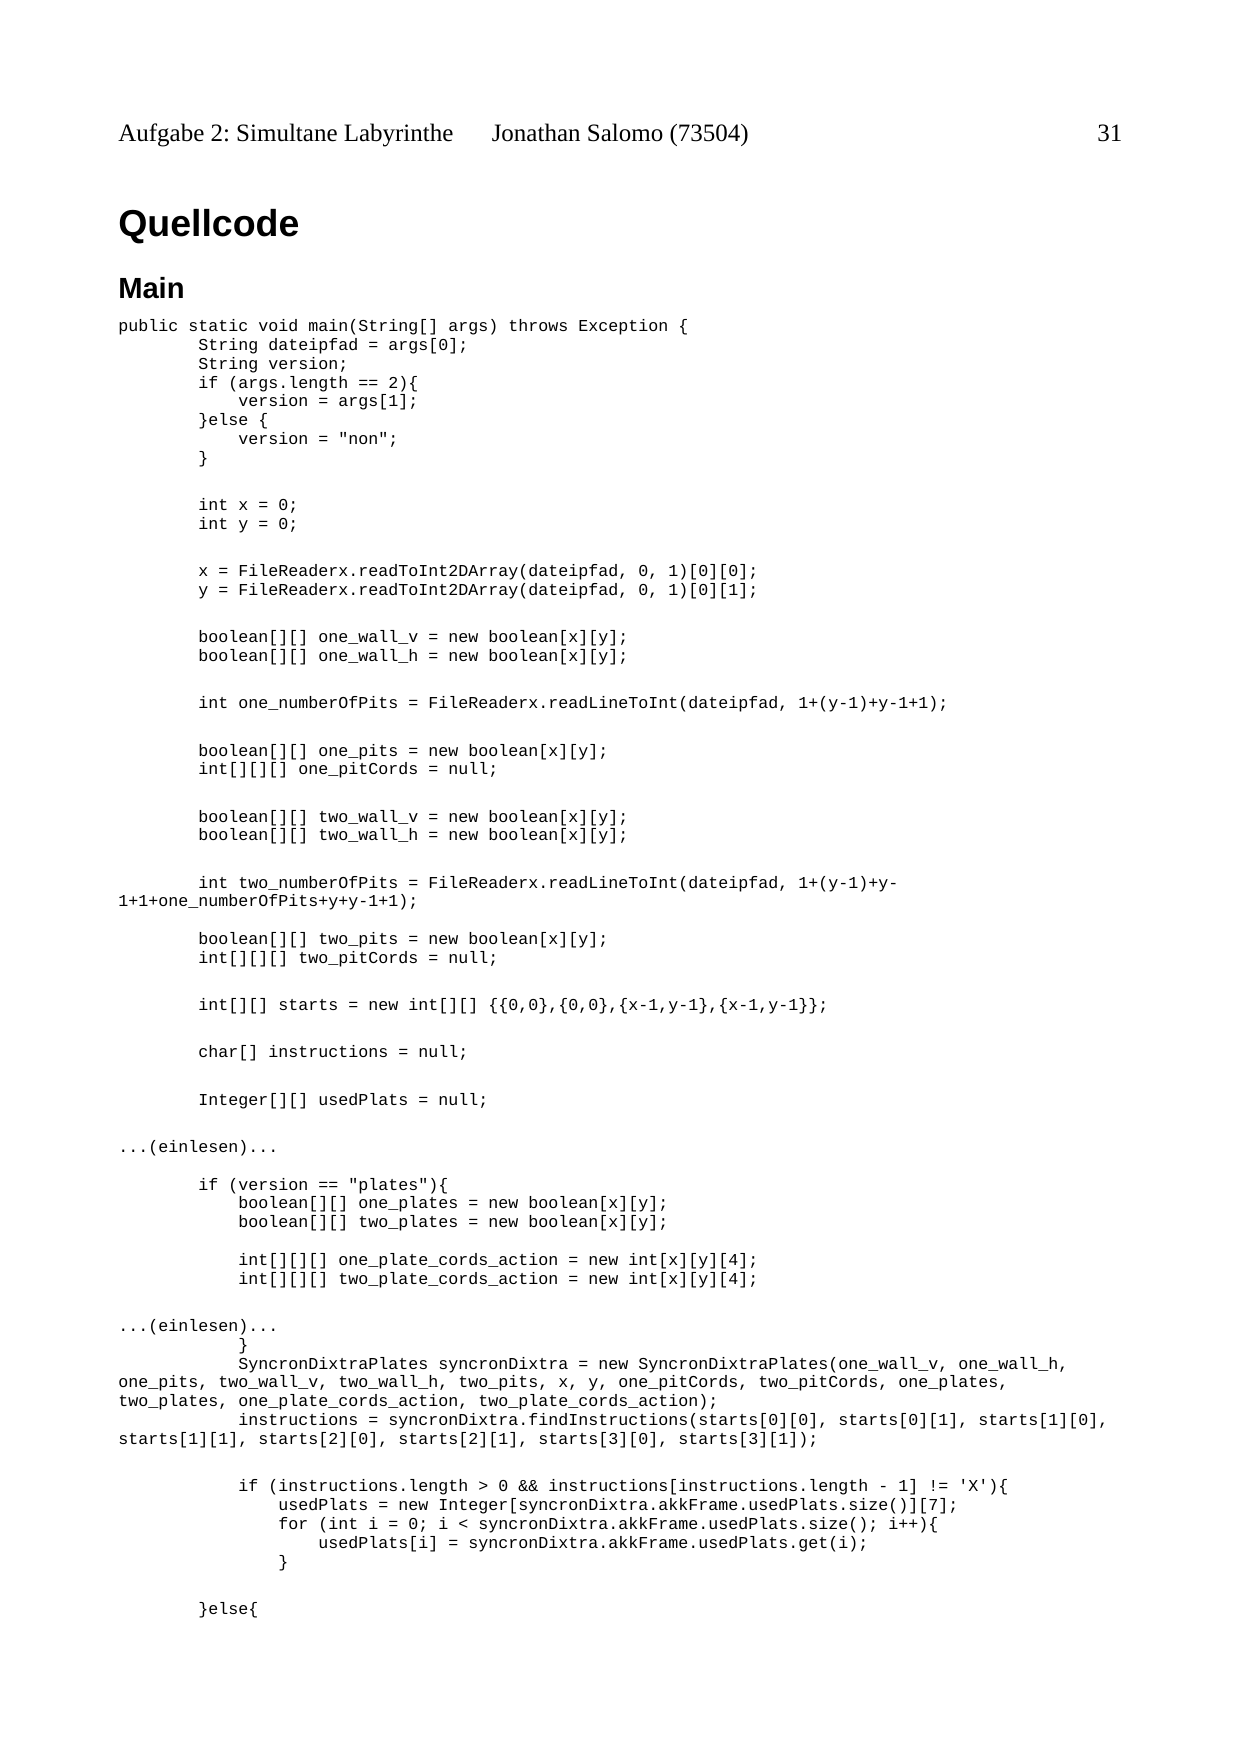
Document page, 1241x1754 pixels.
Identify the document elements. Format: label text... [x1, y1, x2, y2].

text usedPlats[i] = syncronDixtra.akkFrame.usedPlats.get(i); [118, 1534, 1122, 1553]
text int[][][] one_plate_cords_action = new int[x][y][4]; [118, 1251, 1122, 1270]
text boolean[][] one_pits = new boolean[x][y]; [118, 742, 1122, 761]
text for (int i = 0; i < syncronDixtra.akkFrame.usedPlats.size(); i++){ [118, 1516, 1122, 1534]
text String version; [118, 355, 1122, 374]
text char[] instructions = null; [118, 1044, 1122, 1063]
text int one_numberOfPits = FileReaderx.readLineToInt(dateipfad, 1+(y-1)+y-1+1); [118, 695, 1122, 714]
text version = args[1]; [118, 393, 1122, 412]
subtitle Quellcode [118, 201, 1122, 244]
text int y = 0; [118, 516, 1122, 534]
text boolean[][] one_wall_v = new boolean[x][y]; [118, 629, 1122, 648]
text int[][][] one_pitCords = null; [118, 761, 1122, 780]
text int[][][] two_plate_cords_action = new int[x][y][4]; [118, 1270, 1122, 1289]
text ...(einlesen)... [118, 1138, 1122, 1157]
text x = FileReaderx.readToInt2DArray(dateipfad, 0, 1)[0][0]; [118, 563, 1122, 582]
text boolean[][] two_wall_v = new boolean[x][y]; [118, 808, 1122, 827]
text public static void main(String[] args) throws Exception { [118, 318, 1122, 336]
text if (version == "plates"){ [118, 1176, 1122, 1195]
text int[][] starts = new int[][] {{0,0},{0,0},{x-1,y-1},{x-1,y-1}}; [118, 997, 1122, 1016]
text } [118, 1336, 1122, 1355]
text String dateipfad = args[0]; [118, 336, 1122, 355]
text usedPlats = new Integer[syncronDixtra.akkFrame.usedPlats.size()][7]; [118, 1497, 1122, 1516]
text } [118, 449, 1122, 468]
text ...(einlesen)... [118, 1317, 1122, 1336]
text boolean[][] two_wall_h = new boolean[x][y]; [118, 827, 1122, 846]
subtitle Main [118, 272, 1122, 305]
text boolean[][] one_plates = new boolean[x][y]; [118, 1195, 1122, 1214]
text boolean[][] two_plates = new boolean[x][y]; [118, 1214, 1122, 1233]
text int x = 0; [118, 497, 1122, 516]
text Integer[][] usedPlats = null; [118, 1091, 1122, 1110]
text y = FileReaderx.readToInt2DArray(dateipfad, 0, 1)[0][1]; [118, 582, 1122, 601]
text if (instructions.length > 0 && instructions[instructions.length - 1] != 'X'){ [118, 1478, 1122, 1497]
text version = "non"; [118, 431, 1122, 449]
text int[][][] two_pitCords = null; [118, 949, 1122, 968]
text }else{ [118, 1600, 1122, 1619]
text instructions = syncronDixtra.findInstructions(starts[0][0], starts[0][1], starts[1][0], starts[1][1], starts[2][0], starts[2][1], starts[3][0], starts[3][1]); [118, 1412, 1122, 1449]
text boolean[][] two_pits = new boolean[x][y]; [118, 931, 1122, 949]
text boolean[][] one_wall_h = new boolean[x][y]; [118, 648, 1122, 667]
text int two_numberOfPits = FileReaderx.readLineToInt(dateipfad, 1+(y-1)+y-1+1+one_numberOfPits+y+y-1+1); [118, 874, 1122, 912]
text if (args.length == 2){ [118, 374, 1122, 393]
text } [118, 1553, 1122, 1572]
text SyncronDixtraPlates syncronDixtra = new SyncronDixtraPlates(one_wall_v, one_wall_h, one_pits, two_wall_v, two_wall_h, two_pits, x, y, one_pitCords, two_pitCords, one_plates, two_plates, one_plate_cords_action, two_plate_cords_action); [118, 1355, 1122, 1412]
text }else { [118, 412, 1122, 431]
